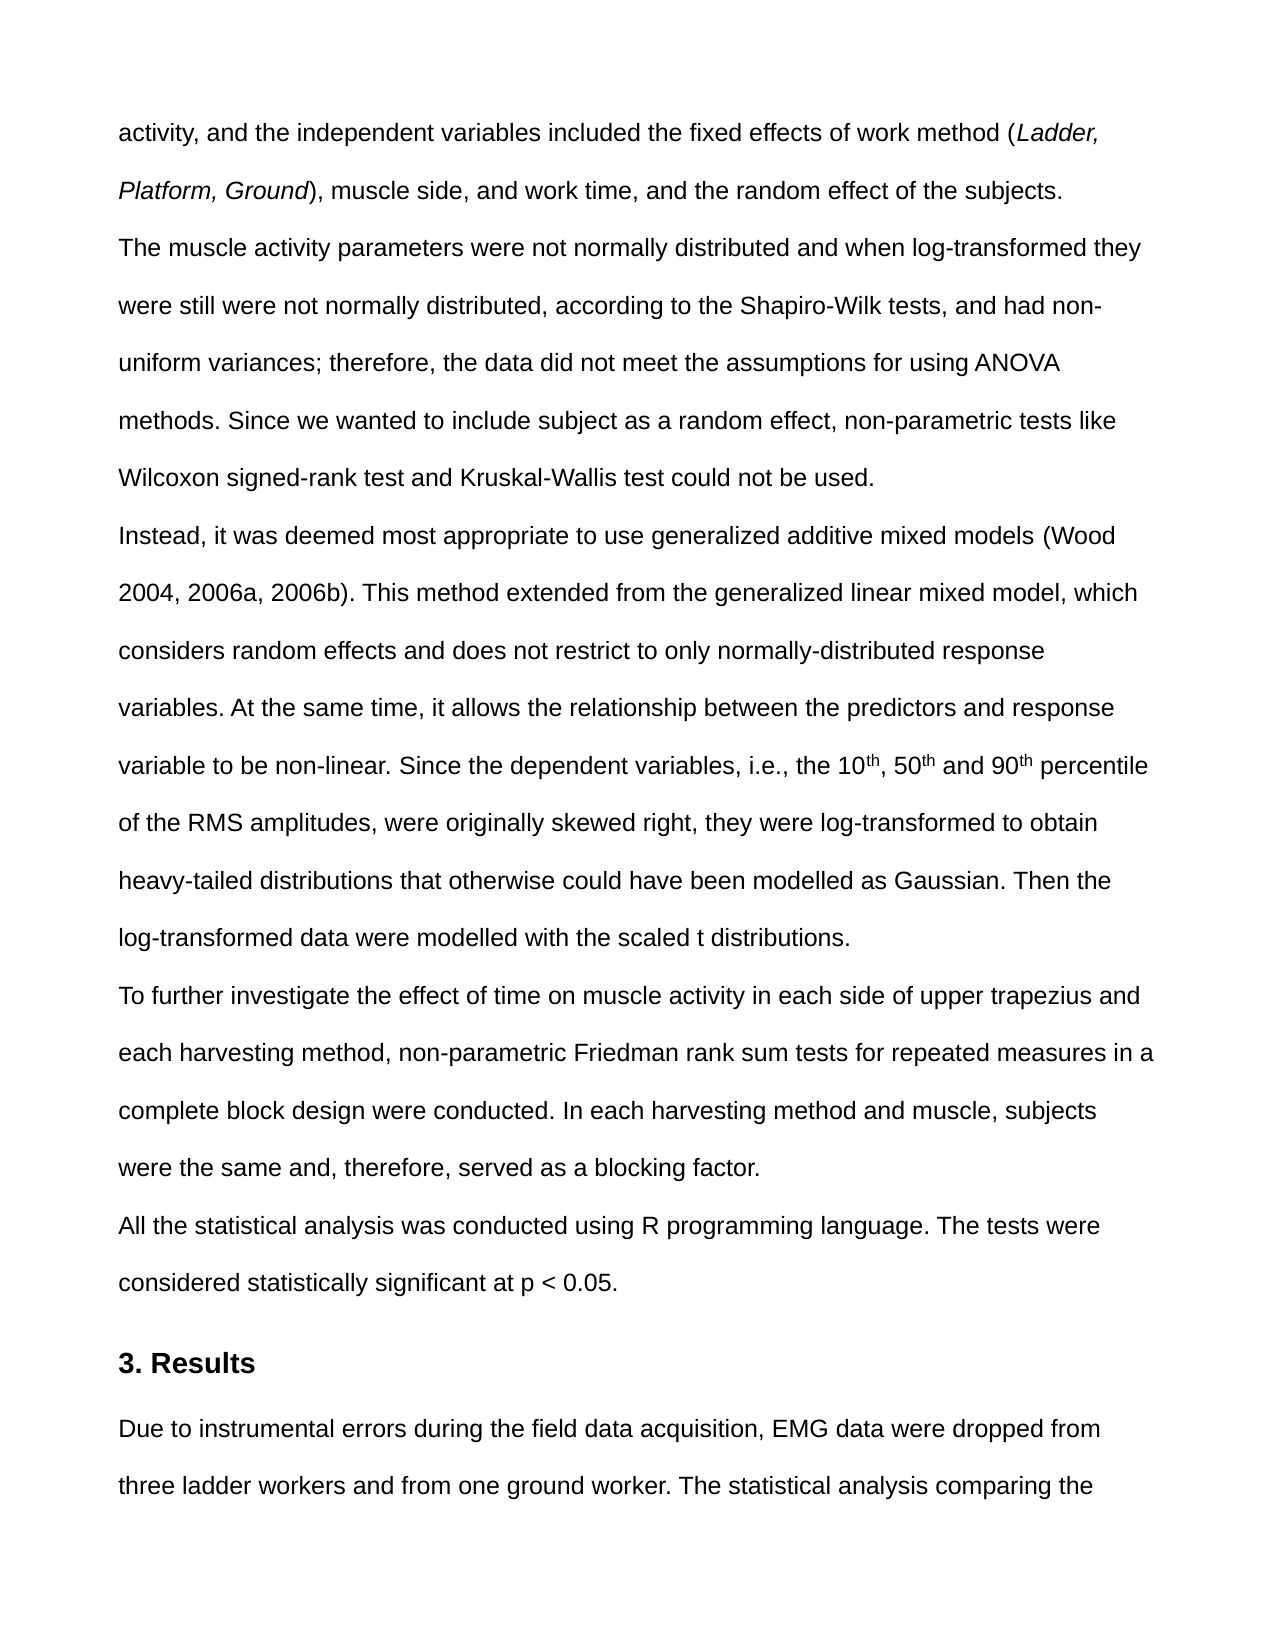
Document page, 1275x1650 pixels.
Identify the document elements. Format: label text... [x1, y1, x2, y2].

text To further investigate the effect of time on muscle activity in each side of upper trapezius and each harvesting method, non-parametric Friedman rank sum tests for repeated measures in a complete block design were conducted. In each harvesting method and muscle, subjects were the same and, therefore, served as a blocking factor. [118, 981, 1157, 1182]
text Due to instrumental errors during the field data acquisition, EMG data were dropped from three ladder workers and from one ground worker. The statistical analysis comparing the [118, 1413, 1157, 1500]
text The muscle activity parameters were not normally distributed and when log-transformed they were still were not normally distributed, according to the Shapiro-Wilk tests, and had non-uniform variances; therefore, the data did not meet the assumptions for using ANOVA methods. Since we wanted to include subject as a random effect, non-parametric tests like Wilcoxon signed-rank test and Kruskal-Wallis test could not be used. [118, 233, 1157, 492]
text All the statistical analysis was conducted using R programming language. The tests were considered statistically significant at p < 0.05. [118, 1211, 1157, 1297]
text Instead, it was deemed most appropriate to use generalized additive mixed models (Wood 2004, 2006a, 2006b). This method extended from the generalized linear mixed model, which considers random effects and does not restrict to only normally-distributed response variables. At the same time, it allows the relationship between the predictors and response variable to be non-linear. Since the dependent variables, i.e., the 10th, 50th and 90th percentile of the RMS amplitudes, were originally skewed right, they were log-transformed to obtain heavy-tailed distributions that otherwise could have been modelled as Gaussian. Then the log-transformed data were modelled with the scaled t distributions. [118, 521, 1157, 952]
subtitle 3. Results [118, 1346, 1157, 1380]
text activity, and the independent variables included the fixed effects of work method (Ladder, Platform, Ground), muscle side, and work time, and the random effect of the subjects. [118, 118, 1157, 204]
